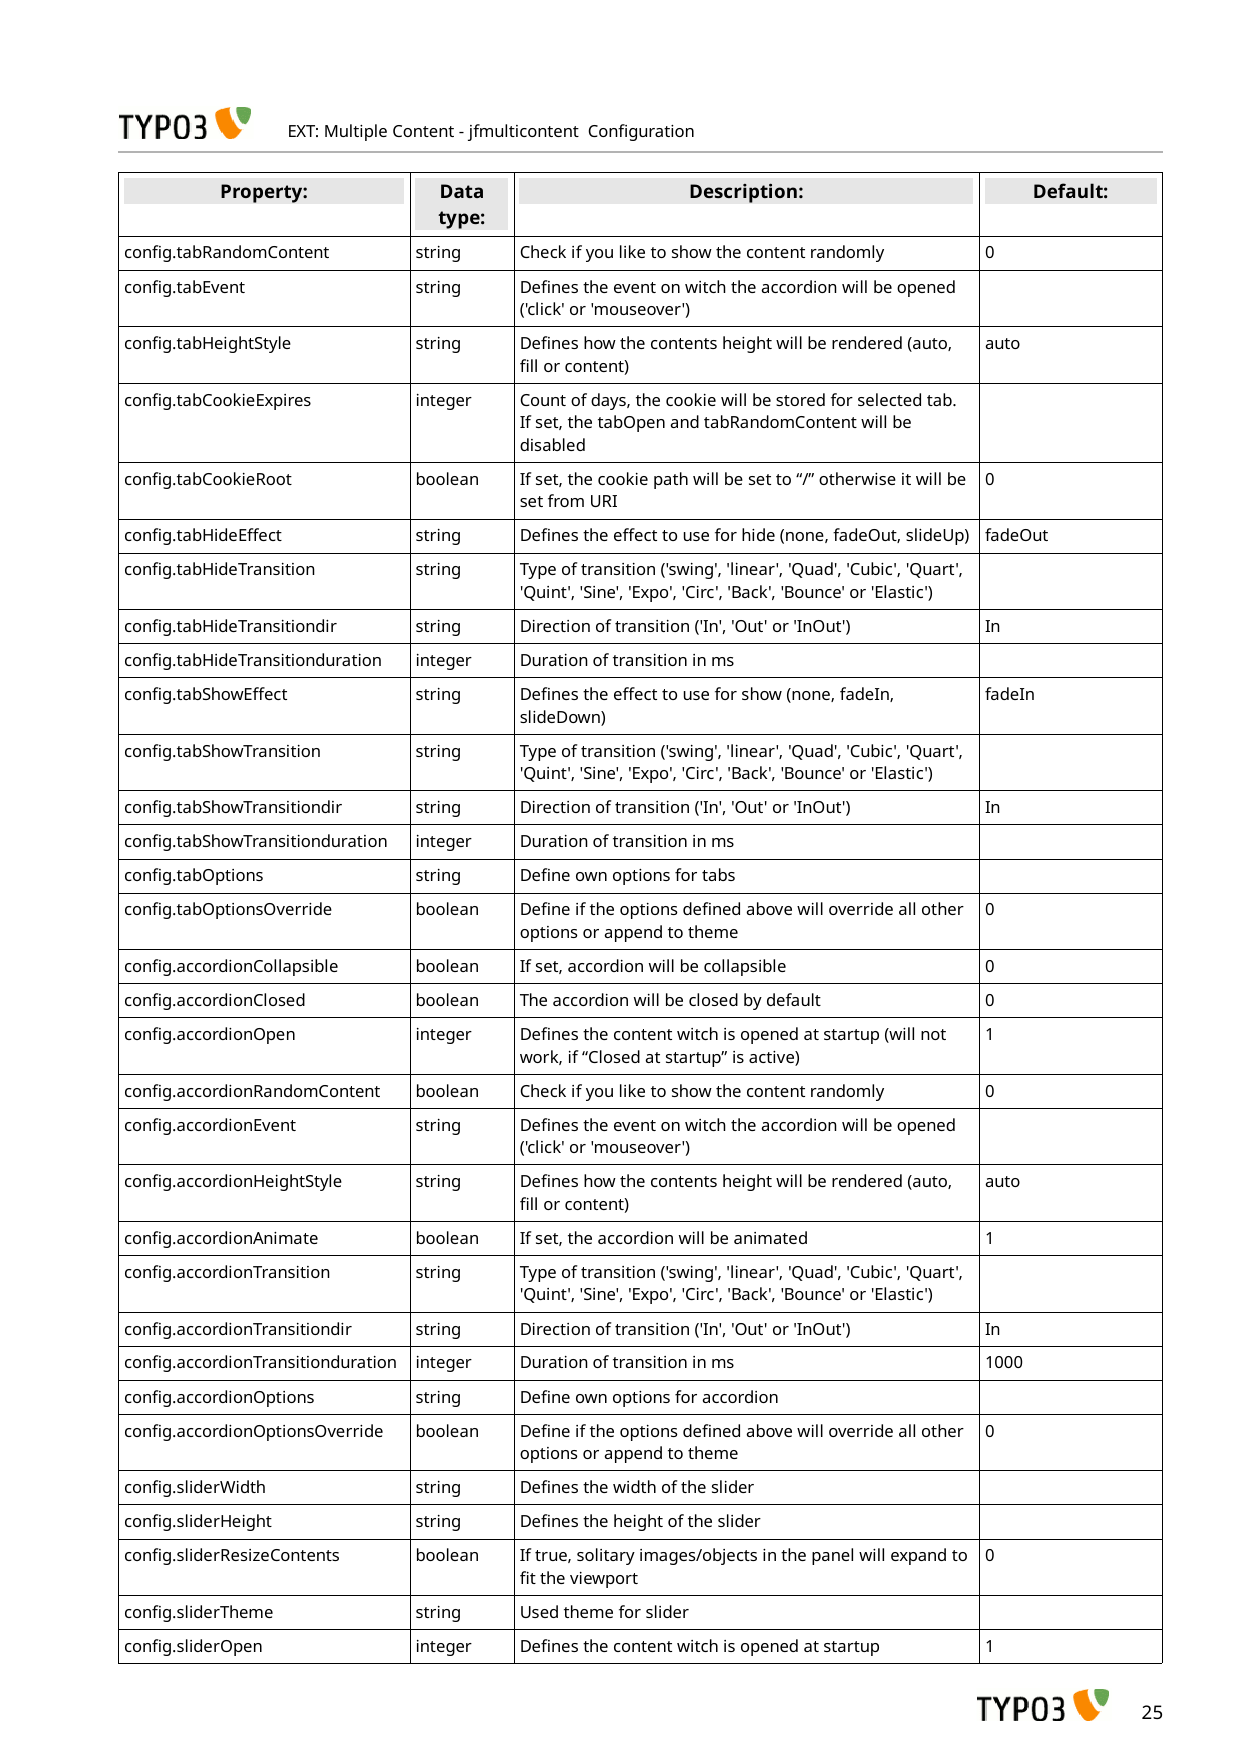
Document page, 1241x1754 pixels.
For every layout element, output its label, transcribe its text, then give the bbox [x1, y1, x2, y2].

table_cell Check if you like to show the content randomly [515, 1075, 979, 1108]
table_cell Check if you like to show the content randomly [515, 237, 979, 270]
table_cell string [411, 520, 514, 552]
table_cell Define if the options defined above will override all other options or append to theme [515, 894, 979, 949]
table_cell config.tabHideTransition [119, 554, 410, 609]
table_header Description: [515, 173, 979, 236]
table_cell [980, 384, 1162, 462]
table_cell config.sliderOpen [119, 1630, 410, 1663]
table_cell 0 [980, 463, 1162, 518]
table_cell config.accordionRandomContent [119, 1075, 410, 1108]
table_cell 1 [980, 1222, 1162, 1255]
table_cell config.sliderTheme [119, 1596, 410, 1629]
table_cell [980, 1381, 1162, 1414]
table_header Data type: [411, 173, 514, 236]
table_cell 0 [980, 1415, 1162, 1470]
table_cell config.tabCookieRoot [119, 463, 410, 518]
table_cell [980, 1505, 1162, 1538]
table_cell string [411, 1313, 514, 1346]
table_cell Count of days, the cookie will be stored for selected tab. If set, the tabOpen and tabRandomContent will be disabled [515, 384, 979, 462]
table_cell string [411, 271, 514, 326]
table_cell Type of transition ('swing', 'linear', 'Quad', 'Cubic', 'Quart', 'Quint', 'Sine', 'Expo', 'Circ', 'Back', 'Bounce' or 'Elastic') [515, 1256, 979, 1312]
table_cell Define if the options defined above will override all other options or append to theme [515, 1415, 979, 1470]
table_cell string [411, 678, 514, 734]
table_cell config.accordionTransitiondir [119, 1313, 410, 1346]
table_cell Duration of transition in ms [515, 1347, 979, 1380]
table_cell integer [411, 384, 514, 462]
table_cell integer [411, 825, 514, 858]
table_cell [980, 825, 1162, 858]
table_cell config.accordionHeightStyle [119, 1165, 410, 1221]
table_cell config.tabHideTransitiondir [119, 610, 410, 643]
table_cell config.accordionAnimate [119, 1222, 410, 1255]
table_cell In [980, 791, 1162, 824]
table_cell config.accordionTransition [119, 1256, 410, 1312]
table_cell integer [411, 1347, 514, 1380]
table_cell [980, 1596, 1162, 1629]
table_cell 0 [980, 237, 1162, 270]
table_cell In [980, 610, 1162, 643]
table_cell [980, 860, 1162, 892]
table_cell auto [980, 327, 1162, 383]
table_cell boolean [411, 1540, 514, 1595]
table_cell [980, 1471, 1162, 1504]
table_cell boolean [411, 984, 514, 1017]
table_header Default: [980, 173, 1162, 236]
table_cell Direction of transition ('In', 'Out' or 'InOut') [515, 791, 979, 824]
table_cell 1 [980, 1018, 1162, 1074]
table_cell string [411, 554, 514, 609]
table_cell string [411, 860, 514, 892]
table_cell Defines the content witch is opened at startup (will not work, if “Closed at startup” is active) [515, 1018, 979, 1074]
table_cell boolean [411, 950, 514, 983]
table_cell config.tabOptions [119, 860, 410, 892]
table_cell config.accordionEvent [119, 1109, 410, 1164]
table_cell 1000 [980, 1347, 1162, 1380]
table_cell [980, 644, 1162, 677]
table_cell config.accordionCollapsible [119, 950, 410, 983]
table_cell integer [411, 1018, 514, 1074]
table_cell Defines how the contents height will be rendered (auto, fill or content) [515, 1165, 979, 1221]
table_cell string [411, 327, 514, 383]
table_cell Direction of transition ('In', 'Out' or 'InOut') [515, 1313, 979, 1346]
table_cell config.sliderResizeContents [119, 1540, 410, 1595]
table_cell string [411, 791, 514, 824]
table_cell string [411, 1471, 514, 1504]
table_cell [980, 1109, 1162, 1164]
picture [118, 106, 254, 139]
table_cell The accordion will be closed by default [515, 984, 979, 1017]
table_cell string [411, 237, 514, 270]
table_cell If set, the cookie path will be set to “/” otherwise it will be set from URI [515, 463, 979, 518]
table_cell Defines the event on witch the accordion will be opened ('click' or 'mouseover') [515, 1109, 979, 1164]
table_cell config.sliderHeight [119, 1505, 410, 1538]
table_cell boolean [411, 894, 514, 949]
table_cell config.accordionClosed [119, 984, 410, 1017]
table_cell 0 [980, 1075, 1162, 1108]
table_cell 0 [980, 894, 1162, 949]
table_cell config.tabCookieExpires [119, 384, 410, 462]
table_cell string [411, 610, 514, 643]
table_cell config.tabEvent [119, 271, 410, 326]
table_cell boolean [411, 463, 514, 518]
table_cell Type of transition ('swing', 'linear', 'Quad', 'Cubic', 'Quart', 'Quint', 'Sine', 'Expo', 'Circ', 'Back', 'Bounce' or 'Elastic') [515, 554, 979, 609]
table_cell 0 [980, 950, 1162, 983]
table_cell string [411, 1596, 514, 1629]
table_cell config.tabShowTransition [119, 735, 410, 790]
table_cell Defines the effect to use for hide (none, fadeOut, slideUp) [515, 520, 979, 552]
table_cell Defines the height of the slider [515, 1505, 979, 1538]
table_cell boolean [411, 1415, 514, 1470]
table_cell config.tabShowTransitiondir [119, 791, 410, 824]
table_cell Type of transition ('swing', 'linear', 'Quad', 'Cubic', 'Quart', 'Quint', 'Sine', 'Expo', 'Circ', 'Back', 'Bounce' or 'Elastic') [515, 735, 979, 790]
table_cell If true, solitary images/objects in the panel will expand to fit the viewport [515, 1540, 979, 1595]
table_cell [980, 554, 1162, 609]
table_cell 0 [980, 984, 1162, 1017]
table_cell Defines the width of the slider [515, 1471, 979, 1504]
table_cell boolean [411, 1222, 514, 1255]
table_cell Direction of transition ('In', 'Out' or 'InOut') [515, 610, 979, 643]
table_cell string [411, 1165, 514, 1221]
table_cell config.tabOptionsOverride [119, 894, 410, 949]
table_cell 0 [980, 1540, 1162, 1595]
picture [976, 1688, 1112, 1721]
table_cell string [411, 735, 514, 790]
table_cell integer [411, 1630, 514, 1663]
table_cell string [411, 1256, 514, 1312]
table_cell config.accordionTransitionduration [119, 1347, 410, 1380]
table_cell Defines the effect to use for show (none, fadeIn, slideDown) [515, 678, 979, 734]
table_cell Duration of transition in ms [515, 825, 979, 858]
table_cell config.accordionOptions [119, 1381, 410, 1414]
table_cell Defines how the contents height will be rendered (auto, fill or content) [515, 327, 979, 383]
table_cell integer [411, 644, 514, 677]
table_cell config.tabShowTransitionduration [119, 825, 410, 858]
table_cell fadeOut [980, 520, 1162, 552]
table_cell config.accordionOptionsOverride [119, 1415, 410, 1470]
table_cell auto [980, 1165, 1162, 1221]
table_cell Used theme for slider [515, 1596, 979, 1629]
table_cell [980, 1256, 1162, 1312]
table_cell config.tabRandomContent [119, 237, 410, 270]
table_cell If set, the accordion will be animated [515, 1222, 979, 1255]
table_cell string [411, 1109, 514, 1164]
table_header Property: [119, 173, 410, 236]
table_cell string [411, 1381, 514, 1414]
table_cell Define own options for tabs [515, 860, 979, 892]
table_cell config.tabShowEffect [119, 678, 410, 734]
table_cell [980, 271, 1162, 326]
table_cell config.tabHideTransitionduration [119, 644, 410, 677]
table_cell config.tabHideEffect [119, 520, 410, 552]
table_cell [980, 735, 1162, 790]
table_cell 1 [980, 1630, 1162, 1663]
table_cell If set, accordion will be collapsible [515, 950, 979, 983]
table_cell boolean [411, 1075, 514, 1108]
table_cell In [980, 1313, 1162, 1346]
table_cell fadeIn [980, 678, 1162, 734]
table_cell string [411, 1505, 514, 1538]
table_cell config.accordionOpen [119, 1018, 410, 1074]
table_cell Defines the event on witch the accordion will be opened ('click' or 'mouseover') [515, 271, 979, 326]
table_cell Defines the content witch is opened at startup [515, 1630, 979, 1663]
table_cell config.sliderWidth [119, 1471, 410, 1504]
table_cell Define own options for accordion [515, 1381, 979, 1414]
table_cell Duration of transition in ms [515, 644, 979, 677]
table_cell config.tabHeightStyle [119, 327, 410, 383]
